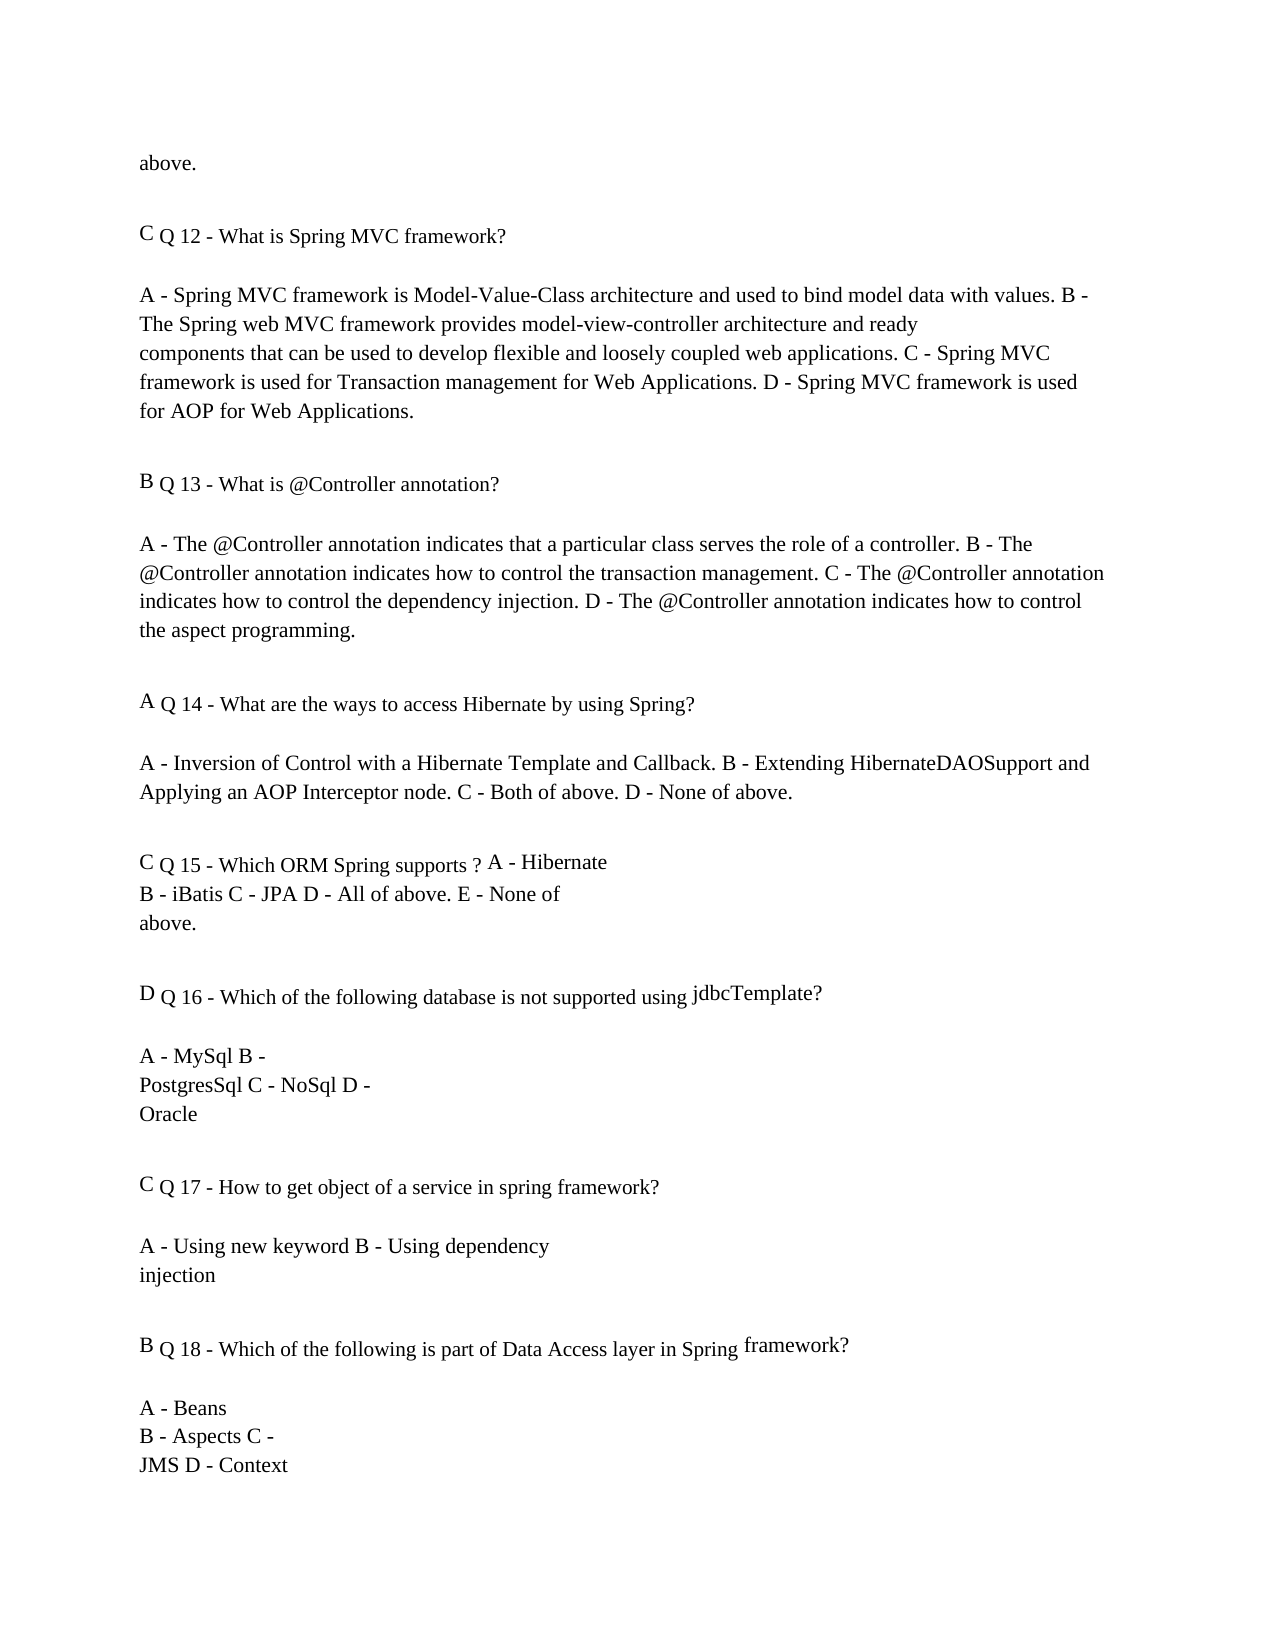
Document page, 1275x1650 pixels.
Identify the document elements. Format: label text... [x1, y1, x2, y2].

text A - MySql B - PostgresSql C - NoSql D - Oracle [139, 1043, 371, 1126]
text A - Using new keyword B - Using dependency injection [139, 1233, 568, 1287]
text C Q 12 - What is Spring MVC framework? [139, 206, 647, 248]
text above. [139, 150, 686, 175]
text A - Spring MVC framework is Model-Value-Class architecture and used to bind model data with values. B - The Spring web MVC framework provides model-view-controller architecture and ready [139, 282, 1093, 336]
text A - Beans [139, 1394, 292, 1420]
text A Q 14 - What are the ways to access Hibernate by using Spring? [139, 674, 975, 716]
text A - The @Controller annotation indicates that a particular class serves the role of a controller. B - The @Controller annotation indicates how to control the transaction management. C - The @Controller annotation indicates how to control the dependency injection. D - The @Controller annotation indicates how to control the aspect programming. [139, 531, 1106, 643]
text D Q 16 - Which of the following database is not supported using jdbcTemplate? [139, 967, 975, 1009]
text C Q 17 - How to get object of a service in spring framework? [139, 1157, 936, 1199]
text B - Aspects C - JMS D - Context [139, 1423, 318, 1478]
text B Q 13 - What is @Controller annotation? [139, 454, 673, 496]
text B Q 18 - Which of the following is part of Data Access layer in Spring framework? [139, 1319, 1067, 1361]
text C Q 15 - Which ORM Spring supports ? A - Hibernate B - iBatis C - JPA D - All of above. E - None of above. [139, 836, 621, 935]
text components that can be used to develop flexible and loosely coupled web applications. C - Spring MVC framework is used for Transaction management for Web Applications. D - Spring MVC framework is used for AOP for Web Applications. [139, 340, 1106, 423]
text A - Inversion of Control with a Hibernate Template and Callback. B - Extending HibernateDAOSupport and Applying an AOP Interceptor node. C - Both of above. D - None of above. [139, 750, 1106, 804]
